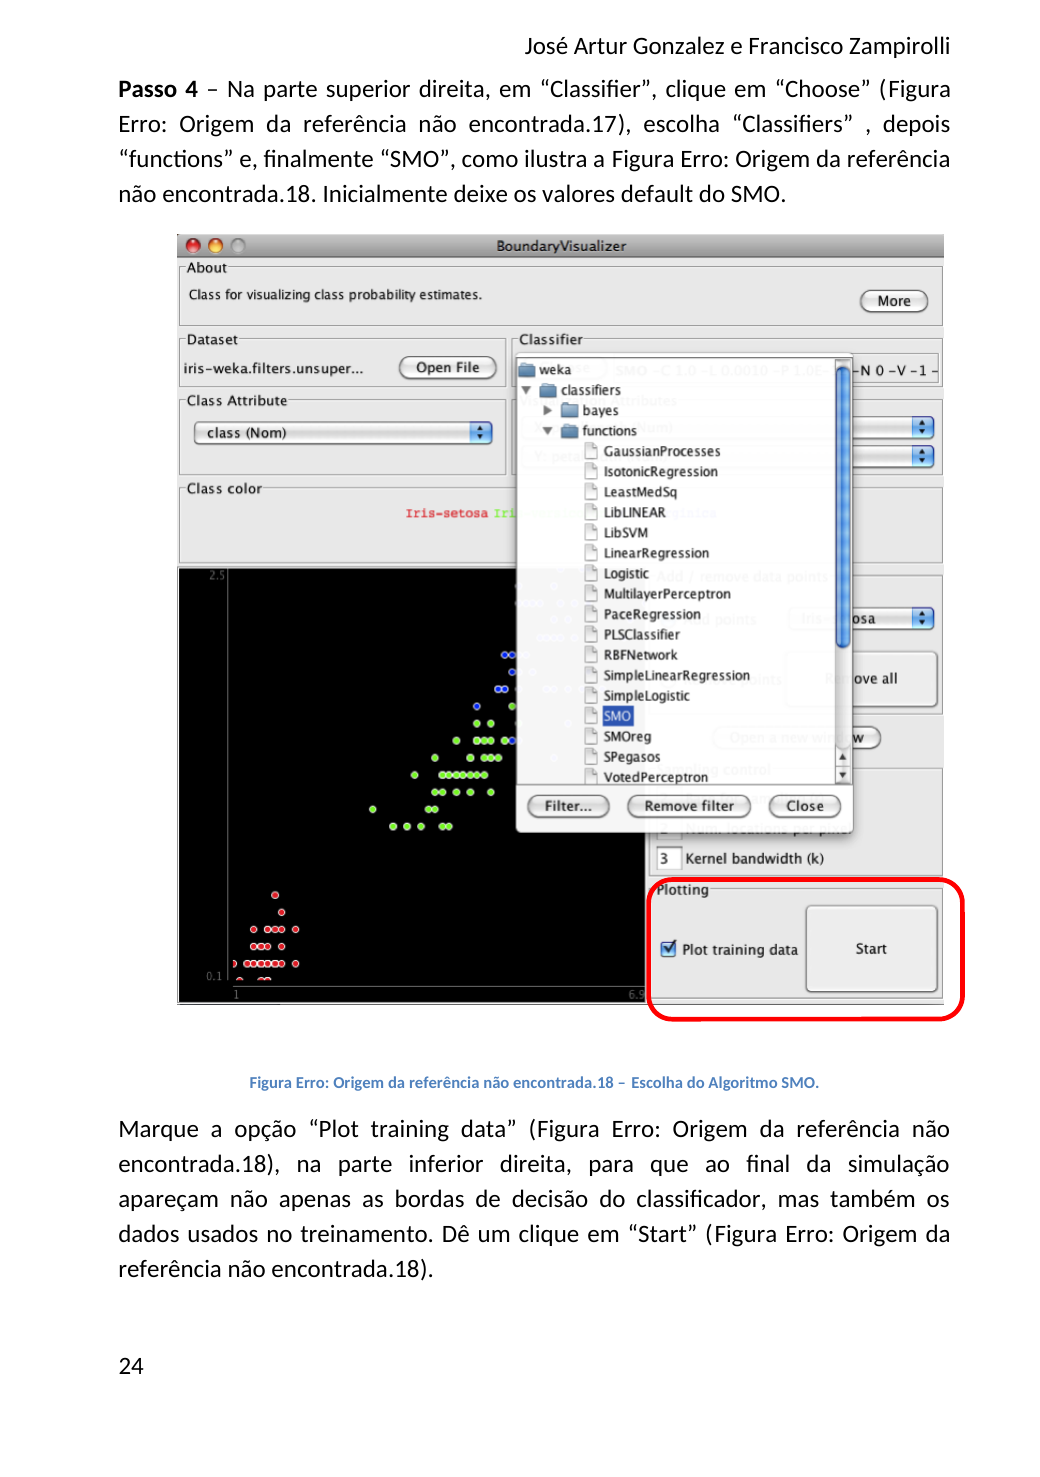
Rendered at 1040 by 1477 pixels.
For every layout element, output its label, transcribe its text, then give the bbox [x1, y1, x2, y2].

text Marque a opção “Plot training data” (Figura Erro: Origem da referência não encontrada.18), na parte inferior direita, para que ao final da simulação apareçam não apenas as bordas de decisão do classificador, mas também os dados usados no treinamento. Dê um clique em “Start” (Figura Erro: Origem da referência não encontrada.18). [118, 1113, 951, 1284]
picture [177, 234, 944, 1005]
text Figura Erro: Origem da referência não encontrada.18 – Escolha do Algoritmo SMO. [118, 1072, 951, 1092]
picture [651, 882, 944, 1005]
text Passo 4 – Na parte superior direita, em “Classifier”, clique em “Choose” (Figura Erro: Origem da referência não encontrada.17), escolha “Classifiers” , depois “functions” e, finalmente “SMO”, como ilustra a Figura Erro: Origem da referência não encontrada.18. Inicialmente deixe os valores default do SMO. [118, 74, 951, 209]
